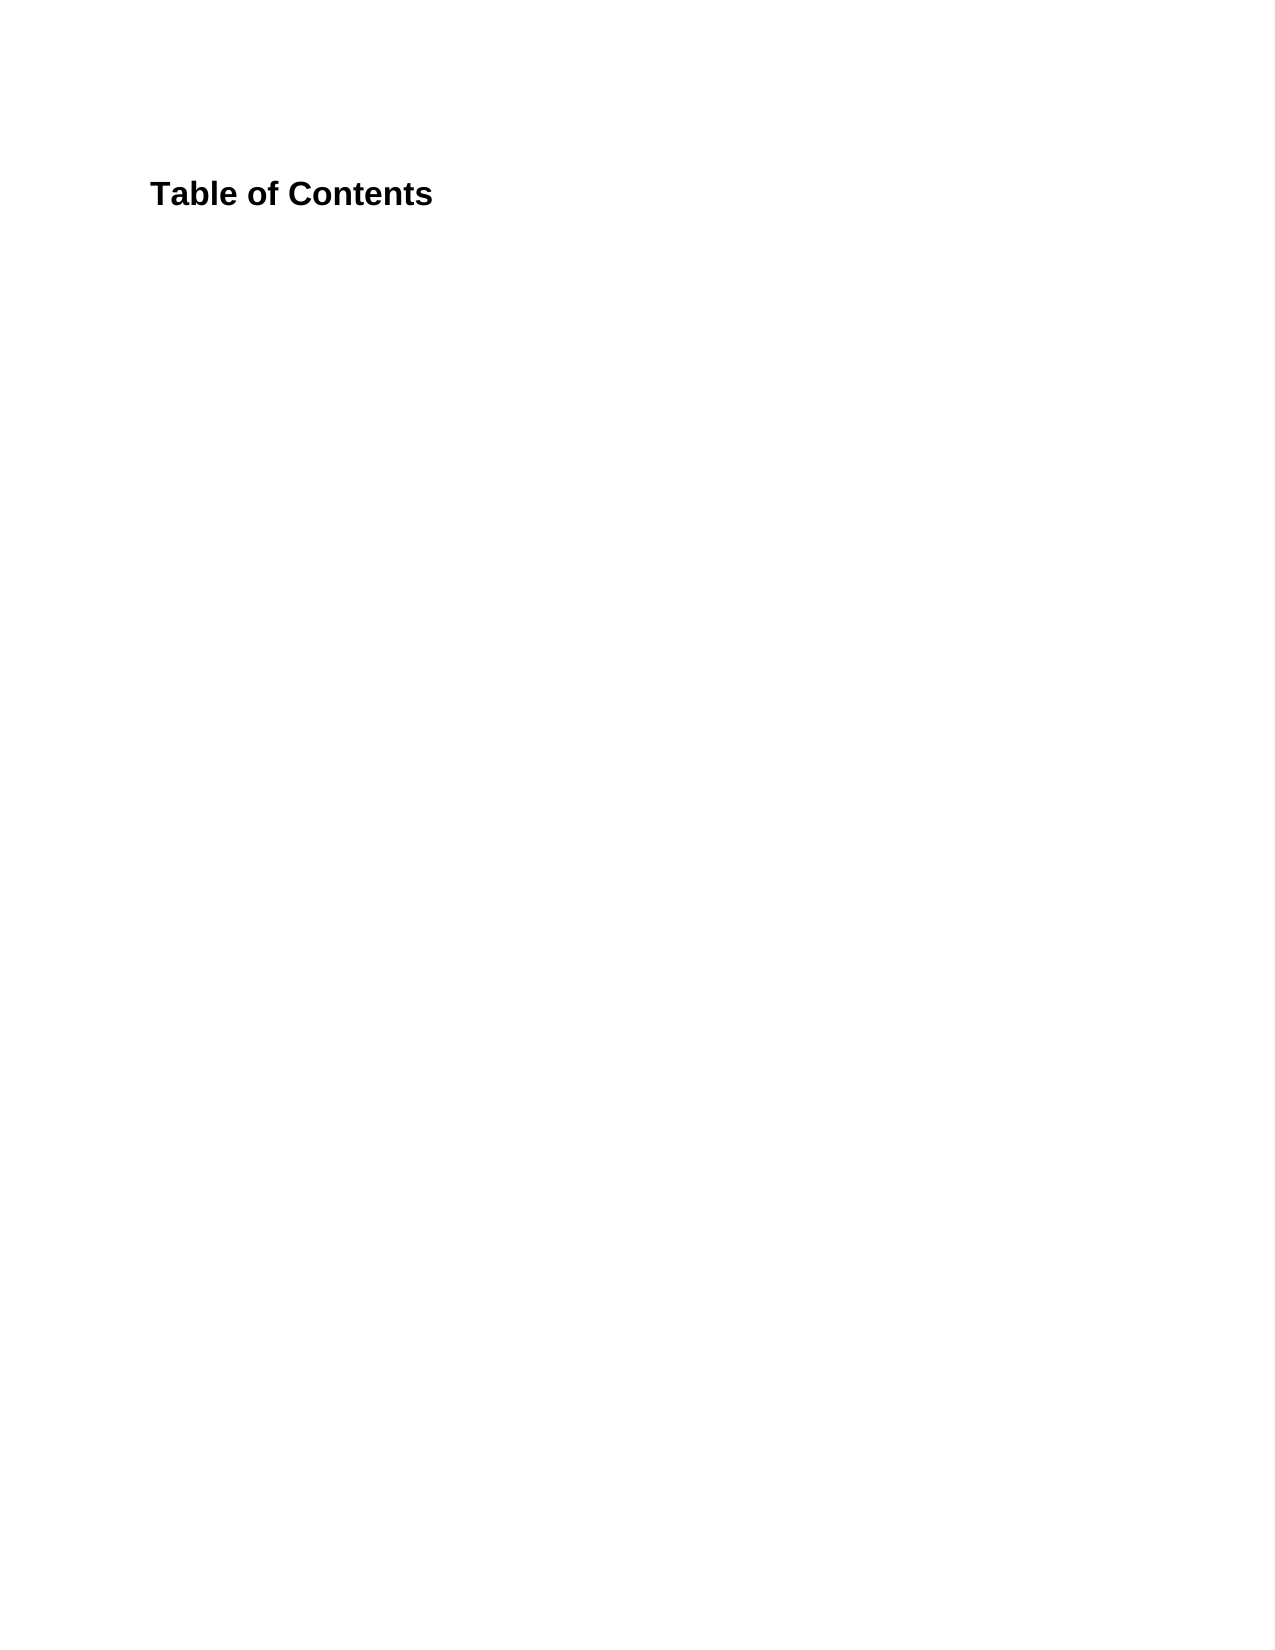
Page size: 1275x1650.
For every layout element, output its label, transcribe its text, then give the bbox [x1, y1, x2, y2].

subtitle Table of Contents [150, 175, 1125, 212]
